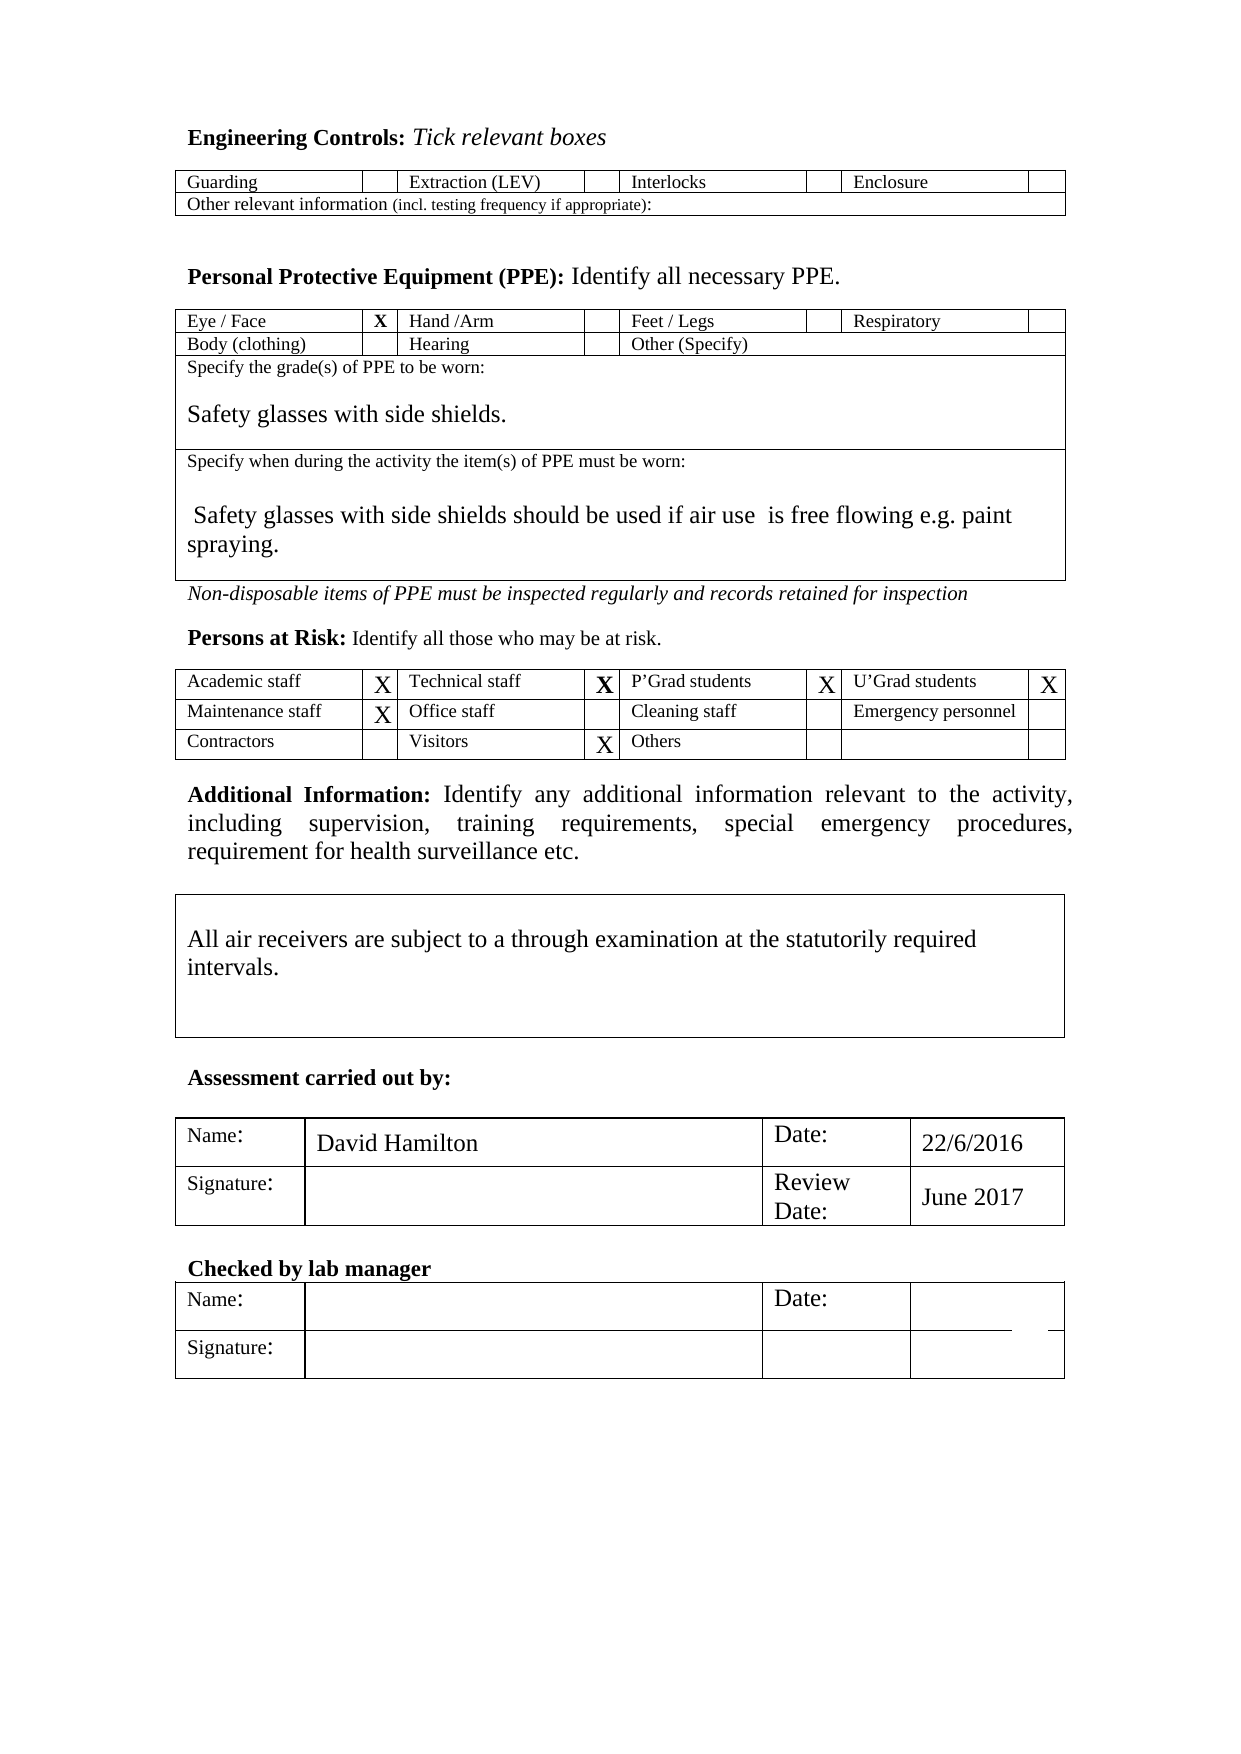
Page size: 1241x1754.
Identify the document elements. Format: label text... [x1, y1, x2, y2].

table_header Respiratory [842, 310, 1028, 332]
table_header David Hamilton [306, 1119, 762, 1166]
table_cell [1029, 730, 1065, 759]
table_header [911, 1283, 1064, 1294]
table_cell [842, 730, 1028, 759]
table_header Hand /Arm [398, 310, 584, 332]
table_header [585, 171, 619, 192]
table_header X [363, 310, 397, 332]
table_header [306, 1283, 762, 1330]
table_header X [1029, 670, 1065, 699]
table_header [585, 310, 619, 332]
table_cell [363, 730, 397, 759]
table_cell Other (Specify) [620, 333, 1065, 354]
table_header U’Grad students [842, 670, 1028, 699]
text Engineering Controls: Tick relevant boxes [187, 122, 1053, 151]
table_header X [363, 670, 397, 699]
table_header [807, 171, 841, 192]
table_cell Emergency personnel [842, 700, 1028, 729]
table_header [363, 171, 397, 192]
table_cell Maintenance staff [176, 700, 362, 729]
table_cell [363, 333, 397, 354]
text Additional Information: Identify any additional information relevant to the activity, including supervision, training requirements, special emergency procedures, requirement for health surveillance etc. [187, 779, 1073, 865]
table_cell Signature: [176, 1331, 304, 1378]
table_header Technical staff [398, 670, 584, 699]
text Non-disposable items of PPE must be inspected regularly and records retained for inspection [187, 581, 1053, 604]
table_cell [306, 1167, 762, 1225]
table_cell [911, 1331, 1064, 1378]
table_cell Visitors [398, 730, 584, 759]
table_cell Body (clothing) [176, 333, 362, 354]
table_header Extraction (LEV) [398, 171, 584, 192]
table_header Eye / Face [176, 310, 362, 332]
table_cell [763, 1331, 910, 1378]
table_header Name: [176, 1283, 304, 1330]
table_header Date: [763, 1119, 910, 1166]
table_cell X [363, 700, 397, 729]
table_cell Specify when during the activity the item(s) of PPE must be worn: Safety glasses with side shields should be used if air use is free flowing e.g. paint spraying. [176, 450, 1065, 579]
table_cell [306, 1331, 762, 1378]
table_cell Cleaning staff [620, 700, 806, 729]
table_cell Signature: [176, 1167, 304, 1225]
subtitle Persons at Risk: Identify all those who may be at risk. [187, 624, 1053, 650]
table_cell Others [620, 730, 806, 759]
table_cell [585, 700, 619, 729]
table_cell [807, 730, 841, 759]
table_header [911, 1295, 1012, 1330]
table_header Academic staff [176, 670, 362, 699]
table_header Enclosure [842, 171, 1028, 192]
table_cell Review Date: [763, 1167, 910, 1225]
table_header 22/6/2016 [911, 1119, 1064, 1166]
text Checked by lab manager [187, 1255, 1053, 1281]
table_cell [807, 700, 841, 729]
table_cell [585, 333, 619, 354]
table_header [807, 310, 841, 332]
table_header [1029, 171, 1065, 192]
table_header X [807, 670, 841, 699]
table_header X [585, 670, 619, 699]
table_header Feet / Legs [620, 310, 806, 332]
table_cell Specify the grade(s) of PPE to be worn: Safety glasses with side shields. [176, 356, 1065, 449]
text Assessment carried out by: [187, 1064, 1053, 1091]
table_header [1029, 310, 1065, 332]
table_cell Other relevant information (incl. testing frequency if appropriate): [176, 193, 1065, 215]
table_cell [1029, 700, 1065, 729]
table_header Name: [176, 1119, 304, 1166]
table_header Interlocks [620, 171, 806, 192]
table_header Guarding [176, 171, 362, 192]
table_header [1048, 1295, 1064, 1330]
table_cell Contractors [176, 730, 362, 759]
text Personal Protective Equipment (PPE): Identify all necessary PPE. [187, 261, 1053, 290]
table_header All air receivers are subject to a through examination at the statutorily required intervals. [176, 895, 1064, 1037]
table_cell Hearing [398, 333, 584, 354]
table_cell X [585, 730, 619, 759]
table_header P’Grad students [620, 670, 806, 699]
table_header Date: [763, 1283, 910, 1330]
table_cell Office staff [398, 700, 584, 729]
table_cell June 2017 [911, 1167, 1064, 1225]
